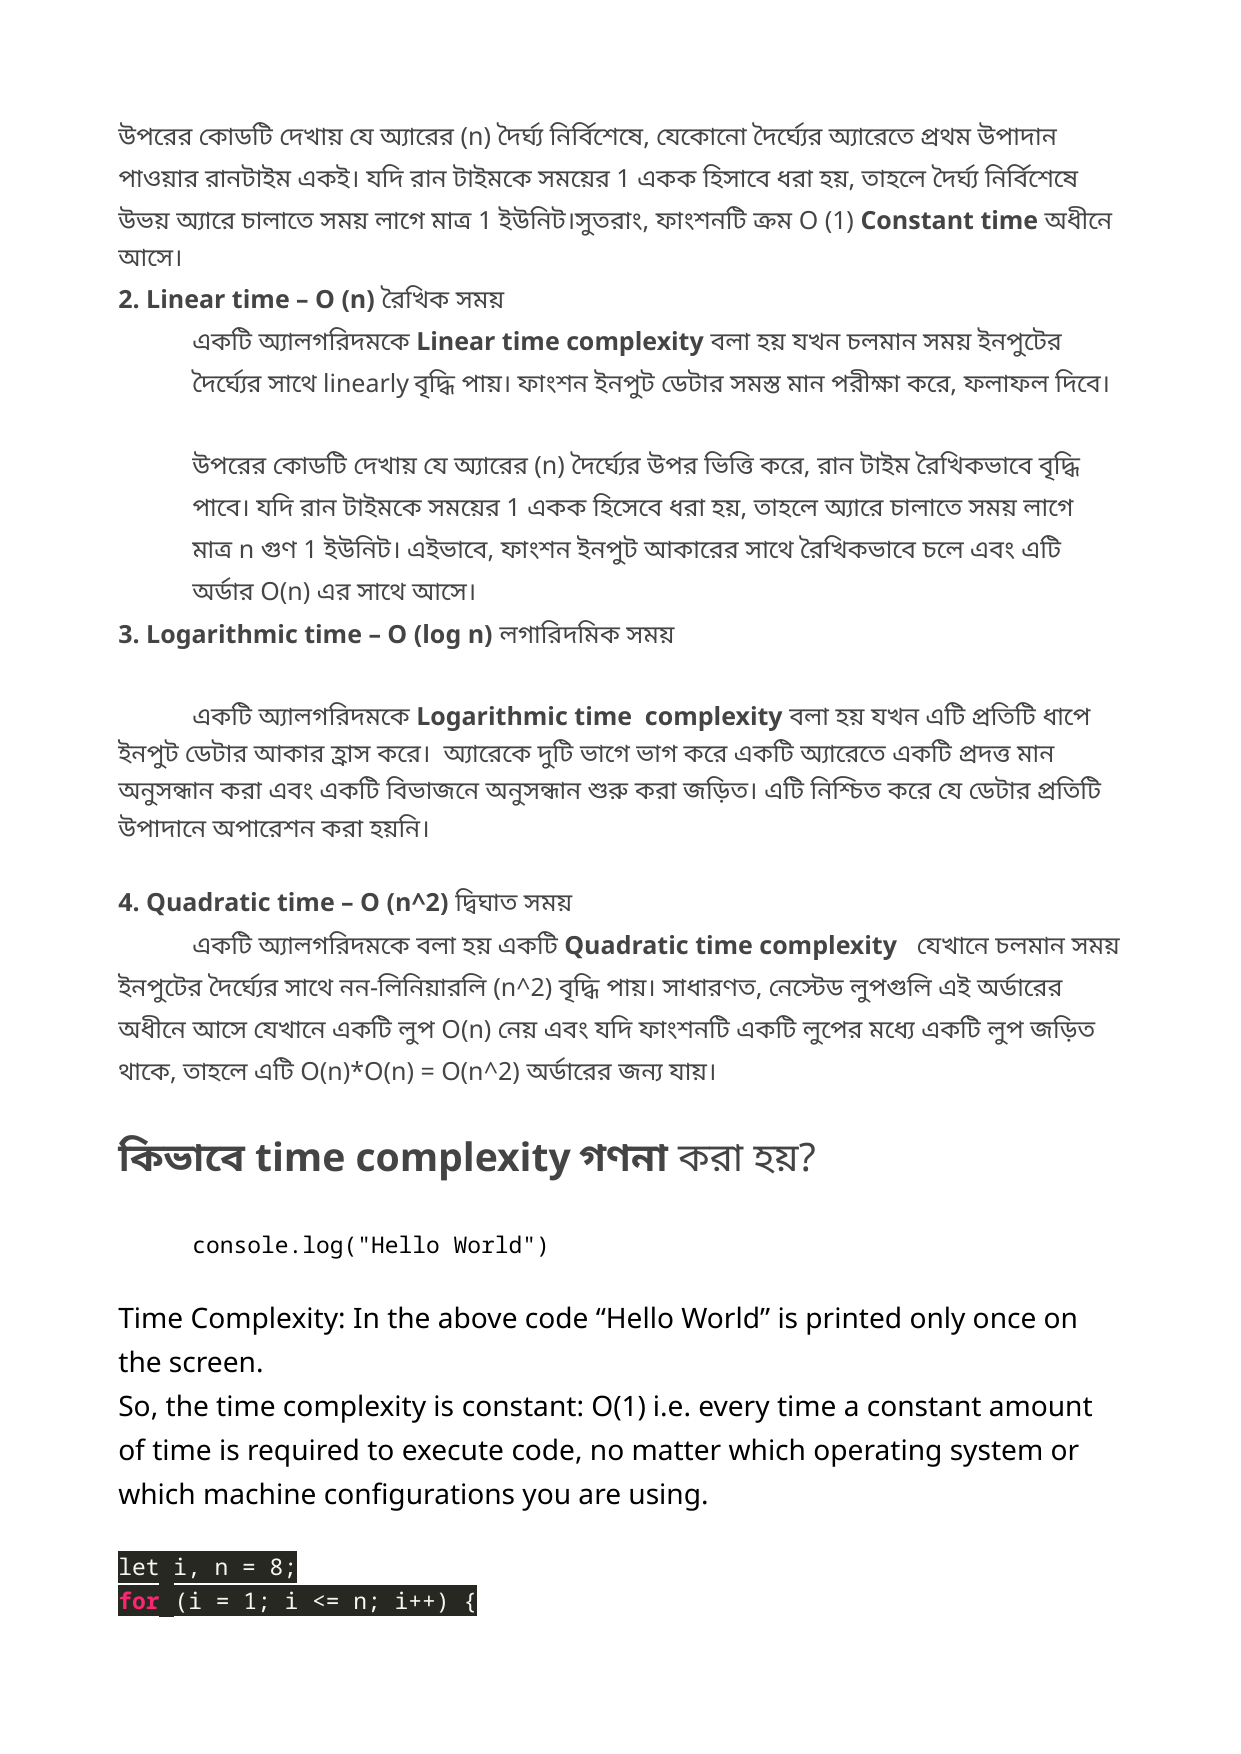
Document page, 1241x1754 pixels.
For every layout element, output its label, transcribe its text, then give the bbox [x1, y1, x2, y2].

text 3. Logarithmic time – O (log n) লগারিদমিক সময় [118, 616, 1122, 653]
text let i, n = 8; [118, 1551, 1122, 1583]
text একটি অ্যালগরিদমকে Logarithmic time complexity বলা হয় যখন এটি প্রতিটি ধাপে ইনপুট ডেটার আকার হ্রাস করে। অ্যারেকে দুটি ভাগে ভাগ করে একটি অ্যারেতে একটি প্রদত্ত মান অনুসন্ধান করা এবং একটি বিভাজনে অনুসন্ধান শুরু করা জড়িত। এটি নিশ্চিত করে যে ডেটার প্রতিটি উপাদানে অপারেশন করা হয়নি। [118, 698, 1122, 847]
text 4. Quadratic time – O (n^2) দ্বিঘাত সময় [118, 885, 1122, 922]
text Time Complexity: In the above code “Hello World” is printed only once on the screen. So, the time complexity is constant: O(1) i.e. every time a constant amount of time is required to execute code, no matter which operating system or which machine configurations you are using. [118, 1298, 1122, 1513]
text 2. Linear time – O (n) রৈখিক সময় [118, 281, 1122, 318]
text for (i = 1; i <= n; i++) { [118, 1583, 1122, 1617]
text একটি অ্যালগরিদমকে Linear time complexity বলা হয় যখন চলমান সময় ইনপুটের দৈর্ঘ্যের সাথে linearlyবৃদ্ধি পায়। ফাংশন ইনপুট ডেটার সমস্ত মান পরীক্ষা করে, ফলাফল দিবে। [118, 324, 1122, 403]
text উপরের কোডটি দেখায় যে অ্যারের (n) দৈর্ঘ্যের উপর ভিত্তি করে, রান টাইম রৈখিকভাবে বৃদ্ধি পাবে। যদি রান টাইমকে সময়ের 1 একক হিসেবে ধরা হয়, তাহলে অ্যারে চালাতে সময় লাগে মাত্র n গুণ 1 ইউনিট। এইভাবে, ফাংশন ইনপুট আকারের সাথে রৈখিকভাবে চলে এবং এটি অর্ডার O(n) এর সাথে আসে। [118, 448, 1122, 611]
text উপরের কোডটি দেখায় যে অ্যারের (n) দৈর্ঘ্য নির্বিশেষে, যেকোনো দৈর্ঘ্যের অ্যারেতে প্রথম উপাদান পাওয়ার রানটাইম একই। যদি রান টাইমকে সময়ের 1 একক হিসাবে ধরা হয়, তাহলে দৈর্ঘ্য নির্বিশেষে উভয় অ্যারে চালাতে সময় লাগে মাত্র 1 ইউনিট।সুতরাং, ফাংশনটি ক্রম O (1) Constant time অধীনে আসে। [118, 118, 1122, 277]
text একটি অ্যালগরিদমকে বলা হয় একটি Quadratic time complexity যেখানে চলমান সময় ইনপুটের দৈর্ঘ্যের সাথে নন-লিনিয়ারলি (n^2) বৃদ্ধি পায়। সাধারণত, নেস্টেড লুপগুলি এই অর্ডারের অধীনে আসে যেখানে একটি লুপ O(n) নেয় এবং যদি ফাংশনটি একটি লুপের মধ্যে একটি লুপ জড়িত থাকে, তাহলে এটি O(n)*O(n) = O(n^2) অর্ডারের জন্য যায়। [118, 928, 1122, 1091]
text console.log("Hello World") [118, 1226, 1122, 1260]
subtitle কিভাবে time complexityগণনা করা হয়? [118, 1129, 1122, 1187]
